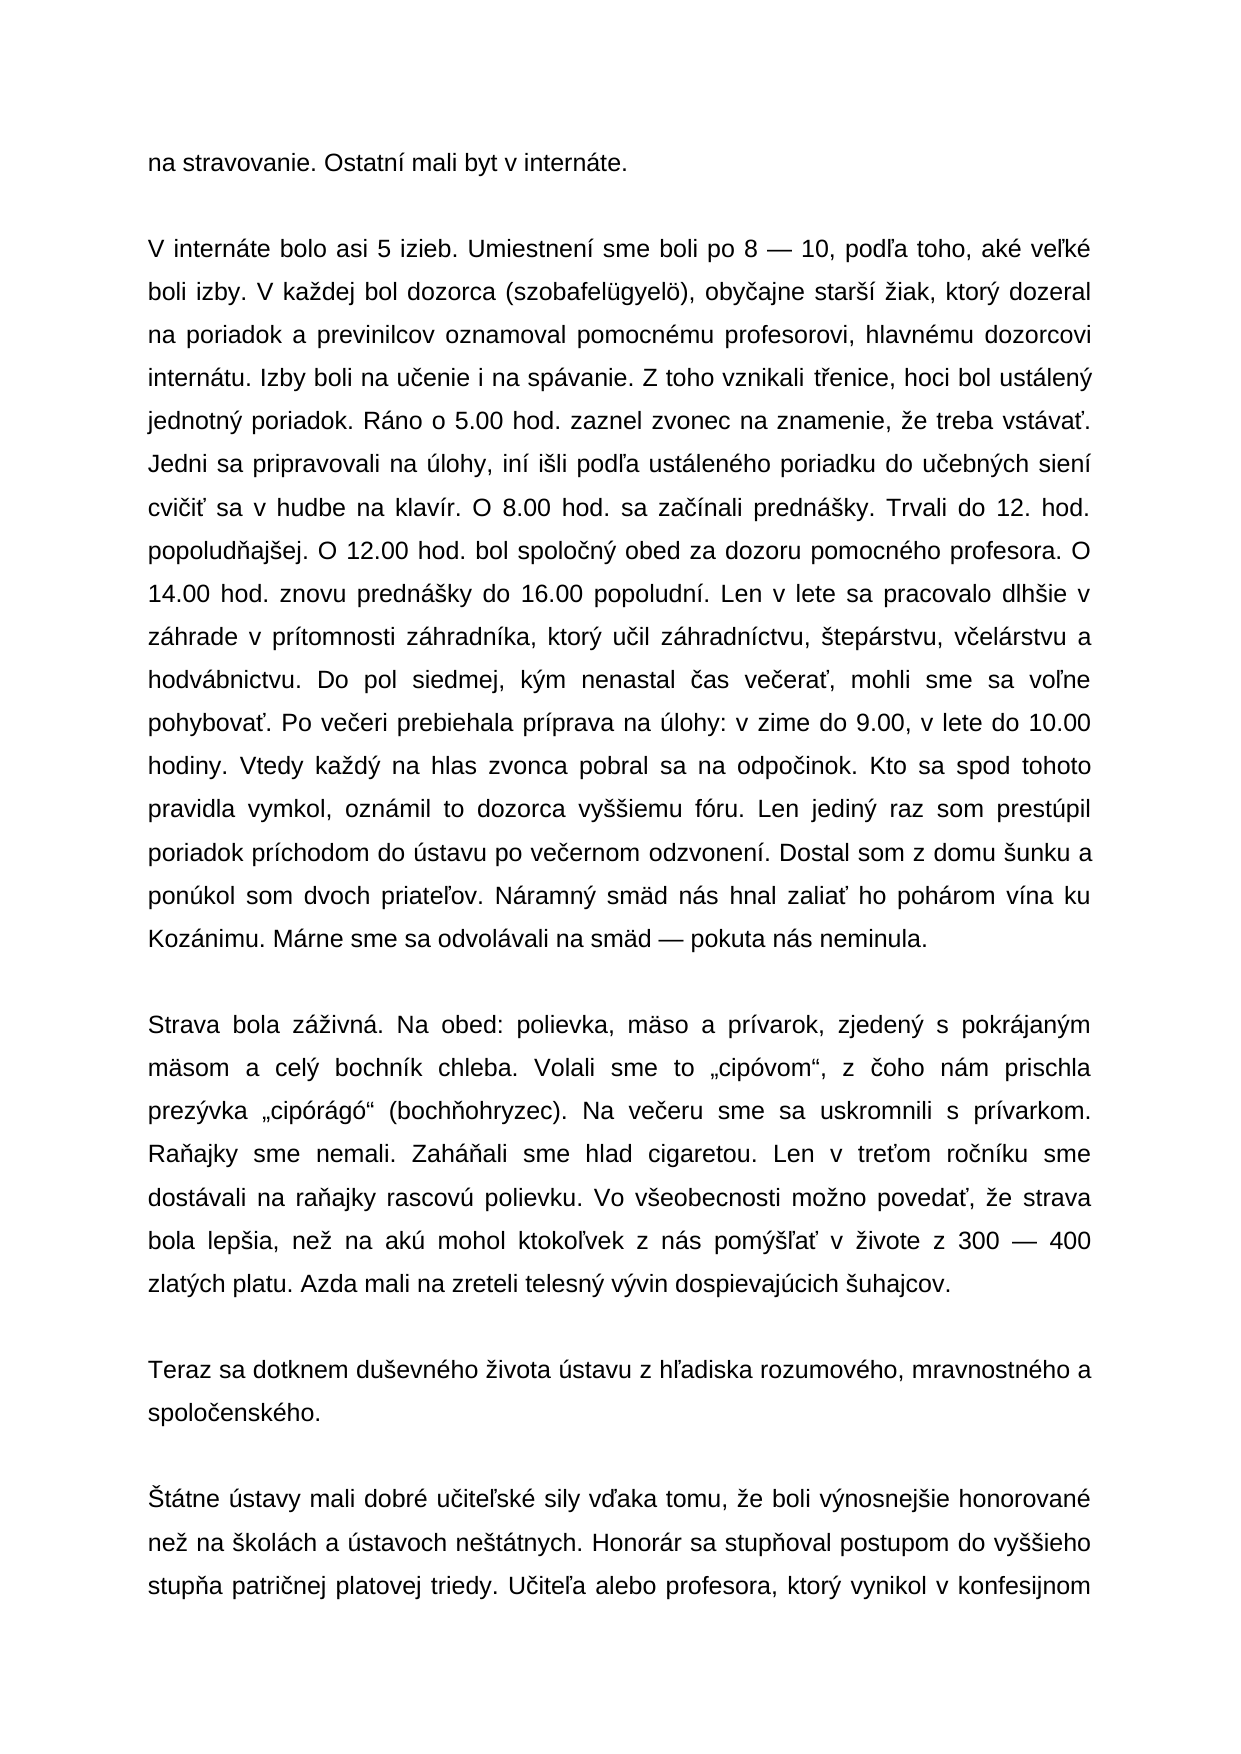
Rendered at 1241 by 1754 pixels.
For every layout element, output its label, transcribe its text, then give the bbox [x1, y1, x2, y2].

text Strava bola záživná. Na obed: polievka, mäso a prívarok, zjedený s pokrájaným mäsom a celý bochník chleba. Volali sme to „cipóvom“, z čoho nám prischla prezývka „cipórágó“ (bochňohryzec). Na večeru sme sa uskromnili s prívarkom. Raňajky sme nemali. Zaháňali sme hlad cigaretou. Len v treťom ročníku sme dostávali na raňajky rascovú polievku. Vo všeobecnosti možno povedať, že strava bola lepšia, než na akú mohol ktokoľvek z nás pomýšľať v živote z 300 — 400 zlatých platu. Azda mali na zreteli telesný vývin dospievajúcich šuhajcov. [148, 1010, 1093, 1298]
text Štátne ústavy mali dobré učiteľské sily vďaka tomu, že boli výnosnejšie honorované než na školách a ústavoch neštátnych. Honorár sa stupňoval postupom do vyššieho stupňa patričnej platovej triedy. Učiteľa alebo profesora, ktorý vynikol v konfesijnom [148, 1484, 1093, 1599]
text na stravovanie. Ostatní mali byt v internáte. [148, 148, 1093, 176]
text V internáte bolo asi 5 izieb. Umiestnení sme boli po 8 — 10, podľa toho, aké veľké boli izby. V každej bol dozorca (szobafelügyelö), obyčajne starší žiak, ktorý dozeral na poriadok a previnilcov oznamoval pomocnému profesorovi, hlavnému dozorcovi internátu. Izby boli na učenie i na spávanie. Z toho vznikali třenice, hoci bol ustálený jednotný poriadok. Ráno o 5.00 hod. zaznel zvonec na znamenie, že treba vstávať. Jedni sa pripravovali na úlohy, iní išli podľa ustáleného poriadku do učebných siení cvičiť sa v hudbe na klavír. O 8.00 hod. sa začínali prednášky. Trvali do 12. hod. popoludňajšej. O 12.00 hod. bol spoločný obed za dozoru pomocného profesora. O 14.00 hod. znovu prednášky do 16.00 popoludní. Len v lete sa pracovalo dlhšie v záhrade v prítomnosti záhradníka, ktorý učil záhradníctvu, štepárstvu, včelárstvu a hodvábnictvu. Do pol siedmej, kým nenastal čas večerať, mohli sme sa voľne pohybovať. Po večeri prebiehala príprava na úlohy: v zime do 9.00, v lete do 10.00 hodiny. Vtedy každý na hlas zvonca pobral sa na odpočinok. Kto sa spod tohoto pravidla vymkol, oznámil to dozorca vyššiemu fóru. Len jediný raz som prestúpil poriadok príchodom do ústavu po večernom odzvonení. Dostal som z domu šunku a ponúkol som dvoch priateľov. Náramný smäd nás hnal zaliať ho pohárom vína ku Kozánimu. Márne sme sa odvolávali na smäd — pokuta nás neminula. [148, 234, 1093, 953]
text Teraz sa dotknem duševného života ústavu z hľadiska rozumového, mravnostného a spoločenského. [148, 1355, 1093, 1427]
